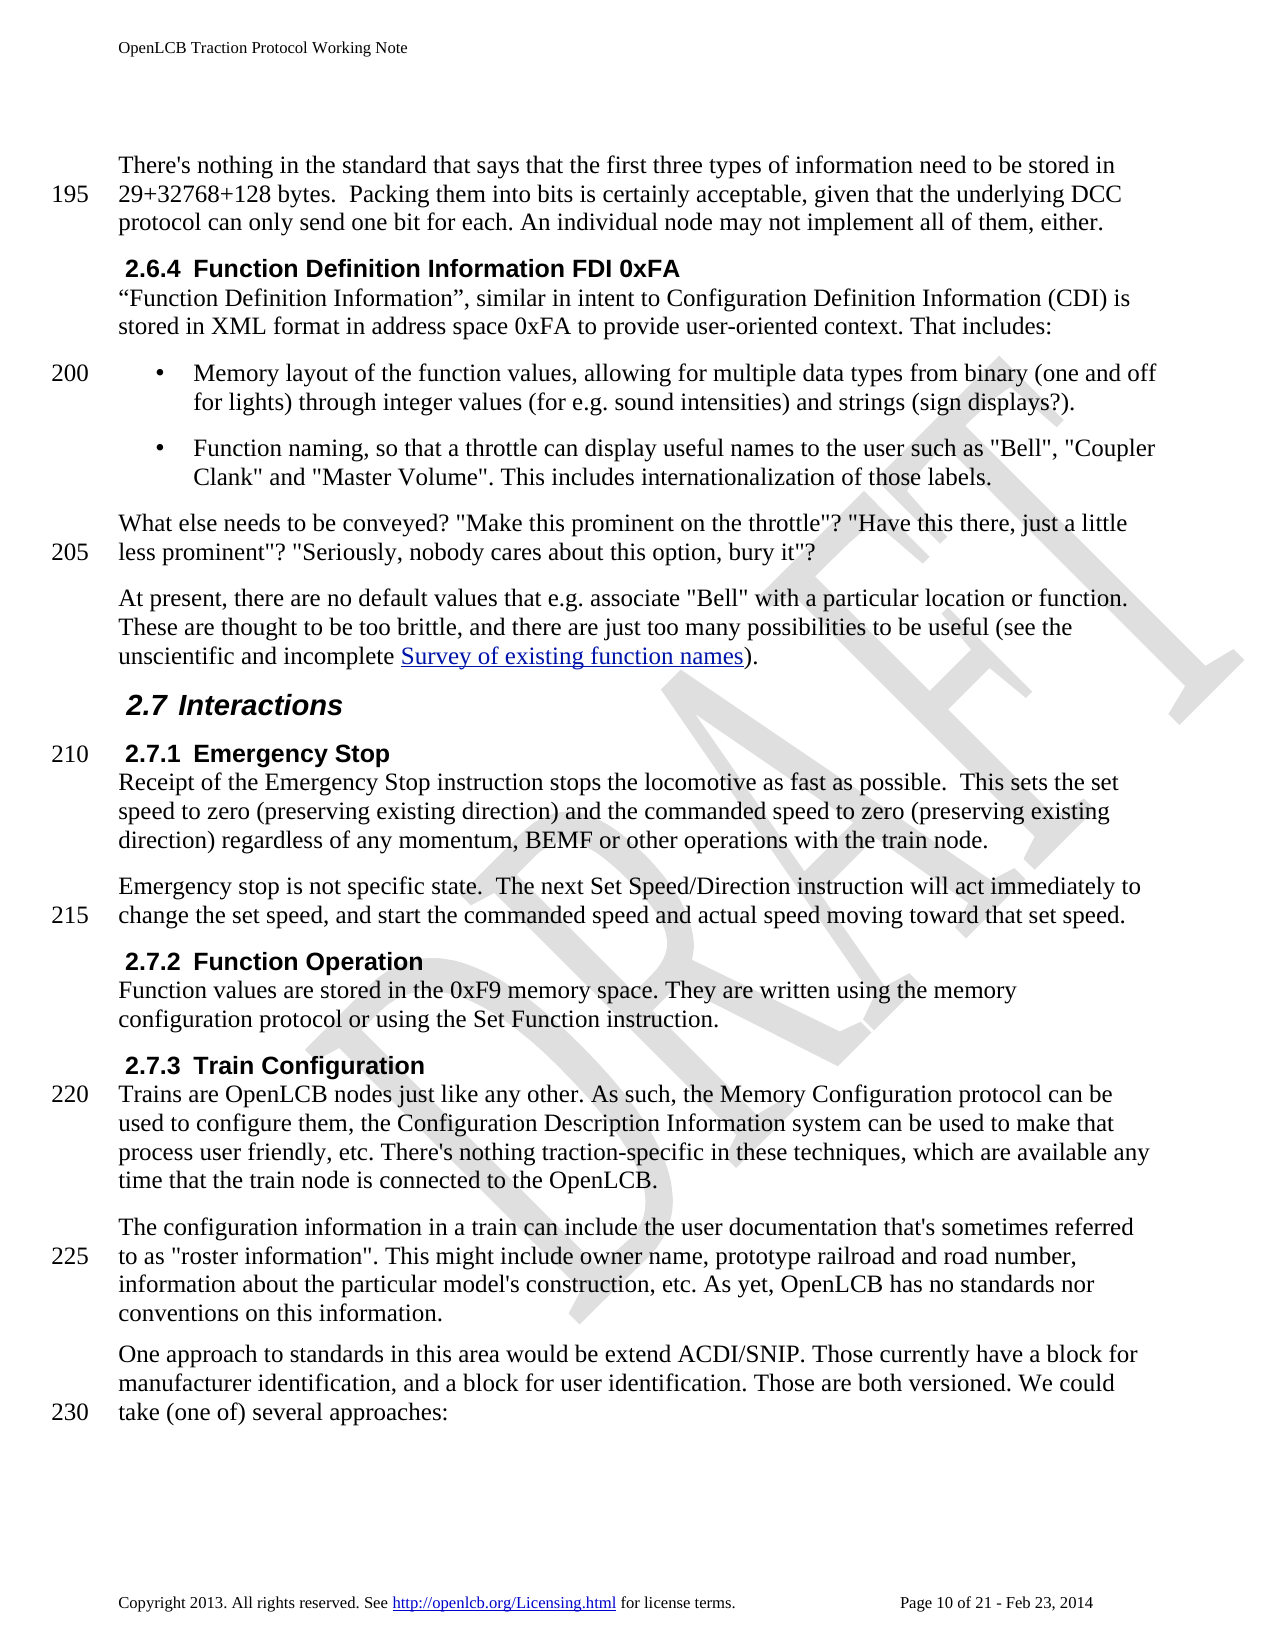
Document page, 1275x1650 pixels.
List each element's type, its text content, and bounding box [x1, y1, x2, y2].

subtitle [979, 739, 1157, 767]
subtitle Train Configuration [384, 1051, 569, 1079]
text At present, there are no default values that e.g. associate "Bell" with a particular location or function. These are thought to be too brittle, and there are just too many possibilities to be useful (see the unscientific and incomplete Survey of existing function names). [823, 583, 1157, 670]
text The configuration information in a train can include the user documentation that's sometimes referred to as "roster information". This might include owner name, prototype railroad and road number, information about the particular model's construction, etc. As yet, OpenLCB has no standards nor conventions on this information. [118, 1212, 1157, 1327]
subtitle Train Configuration [694, 1051, 1157, 1079]
text One approach to standards in this area would be extend ACDI/SNIP. Those currently have a block for manufacturer identification, and a block for user identification. Those are both versioned. We could take (one of) several approaches: [118, 1339, 1157, 1426]
text “Function Definition Information”, similar in intent to Configuration Definition Information (CDI) is stored in XML format in address space 0xFA to provide user-oriented context. That includes: [118, 283, 1157, 340]
subtitle [785, 739, 964, 767]
text Function values are stored in the 0xF9 memory space. They are written using the memory configuration protocol or using the Set Function instruction. [363, 992, 519, 1033]
subtitle [693, 947, 856, 975]
list Function naming, so that a throttle can display useful names to the user such as "Bell", "Coupler Clank" and "Master Volume". This includes internationalization of those labels. [156, 433, 920, 491]
subtitle Function Operation [118, 947, 575, 975]
subtitle [714, 739, 770, 767]
text Function values are stored in the 0xF9 memory space. They are written using the memory configuration protocol or using the Set Function instruction. [494, 975, 633, 1033]
list Memory layout of the function values, allowing for multiple data types from binary (one and off for lights) through integer values (for e.g. sound intensities) and strings (sign displays?). [156, 358, 995, 415]
text Function values are stored in the 0xF9 memory space. They are written using the memory configuration protocol or using the Set Function instruction. [726, 975, 1157, 1033]
text Receipt of the Emergency Stop instruction stops the locomotive as fast as possible. This sets the set speed to zero (preserving existing direction) and the commanded speed to zero (preserving existing direction) regardless of any momentum, BEMF or other operations with the train node. [1007, 767, 1157, 854]
text What else needs to be conveyed? "Make this prominent on the throttle"? "Have this there, just a little less prominent"? "Seriously, nobody cares about this option, bury it"? [1049, 508, 1157, 566]
text Receipt of the Emergency Stop instruction stops the locomotive as fast as possible. This sets the set speed to zero (preserving existing direction) and the commanded speed to zero (preserving existing direction) regardless of any momentum, BEMF or other operations with the train node. [118, 767, 773, 854]
text Trains are OpenLCB nodes just like any other. As such, the Memory Configuration protocol can be used to configure them, the Configuration Description Information system can be used to make that process user friendly, etc. There's nothing traction-specific in these techniques, which are available any time that the train node is connected to the OpenLCB. [118, 1079, 484, 1194]
subtitle Train Configuration [118, 1051, 369, 1079]
text There's nothing in the standard that says that the first three types of information need to be stored in 29+32768+128 bytes. Packing them into bits is certainly acceptable, given that the underlying DCC protocol can only send one bit for each. An individual node may not implement all of them, either. [118, 150, 1157, 236]
subtitle [859, 947, 1157, 975]
subtitle [590, 947, 666, 975]
subtitle Emergency Stop [118, 739, 713, 767]
subtitle Train Configuration [588, 1051, 679, 1079]
list Function naming, so that a throttle can display useful names to the user such as "Bell", "Coupler Clank" and "Master Volume". This includes internationalization of those labels. [908, 446, 989, 491]
text Emergency stop is not specific state. The next Set Speed/Direction instruction will act immediately to change the set speed, and start the commanded speed and actual speed moving toward that set speed. [661, 871, 825, 929]
text Emergency stop is not specific state. The next Set Speed/Direction instruction will act immediately to change the set speed, and start the commanded speed and actual speed moving toward that set speed. [977, 871, 1157, 929]
text Trains are OpenLCB nodes just like any other. As such, the Memory Configuration protocol can be used to configure them, the Configuration Description Information system can be used to make that process user friendly, etc. There's nothing traction-specific in these techniques, which are available any time that the train node is connected to the OpenLCB. [614, 1079, 1157, 1194]
text Function values are stored in the 0xF9 memory space. They are written using the memory configuration protocol or using the Set Function instruction. [654, 986, 770, 1033]
list Function naming, so that a throttle can display useful names to the user such as "Bell", "Coupler Clank" and "Master Volume". This includes internationalization of those labels. [974, 433, 1157, 491]
text Emergency stop is not specific state. The next Set Speed/Direction instruction will act immediately to change the set speed, and start the commanded speed and actual speed moving toward that set speed. [822, 871, 967, 929]
text Receipt of the Emergency Stop instruction stops the locomotive as fast as possible. This sets the set speed to zero (preserving existing direction) and the commanded speed to zero (preserving existing direction) regardless of any momentum, BEMF or other operations with the train node. [733, 767, 852, 854]
subtitle Function Definition Information FDI 0xFA [118, 254, 1157, 283]
subtitle Interactions [118, 687, 681, 721]
text What else needs to be conveyed? "Make this prominent on the throttle"? "Have this there, just a little less prominent"? "Seriously, nobody cares about this option, bury it"? [118, 508, 845, 566]
list Memory layout of the function values, allowing for multiple data types from binary (one and off for lights) through integer values (for e.g. sound intensities) and strings (sign displays?). [1003, 358, 1157, 415]
text Receipt of the Emergency Stop instruction stops the locomotive as fast as possible. This sets the set speed to zero (preserving existing direction) and the commanded speed to zero (preserving existing direction) regardless of any momentum, BEMF or other operations with the train node. [826, 767, 1034, 854]
text At present, there are no default values that e.g. associate "Bell" with a particular location or function. These are thought to be too brittle, and there are just too many possibilities to be useful (see the unscientific and incomplete Survey of existing function names). [118, 583, 867, 670]
text Function values are stored in the 0xF9 memory space. They are written using the memory configuration protocol or using the Set Function instruction. [118, 975, 380, 1033]
text Emergency stop is not specific state. The next Set Speed/Direction instruction will act immediately to change the set speed, and start the commanded speed and actual speed moving toward that set speed. [118, 871, 529, 929]
text What else needs to be conveyed? "Make this prominent on the throttle"? "Have this there, just a little less prominent"? "Seriously, nobody cares about this option, bury it"? [827, 508, 1064, 566]
subtitle [949, 687, 1157, 721]
text Emergency stop is not specific state. The next Set Speed/Direction instruction will act immediately to change the set speed, and start the commanded speed and actual speed moving toward that set speed. [518, 871, 664, 929]
text Trains are OpenLCB nodes just like any other. As such, the Memory Configuration protocol can be used to configure them, the Configuration Description Information system can be used to make that process user friendly, etc. There's nothing traction-specific in these techniques, which are available any time that the train node is connected to the OpenLCB. [412, 1079, 644, 1194]
subtitle [708, 687, 918, 721]
